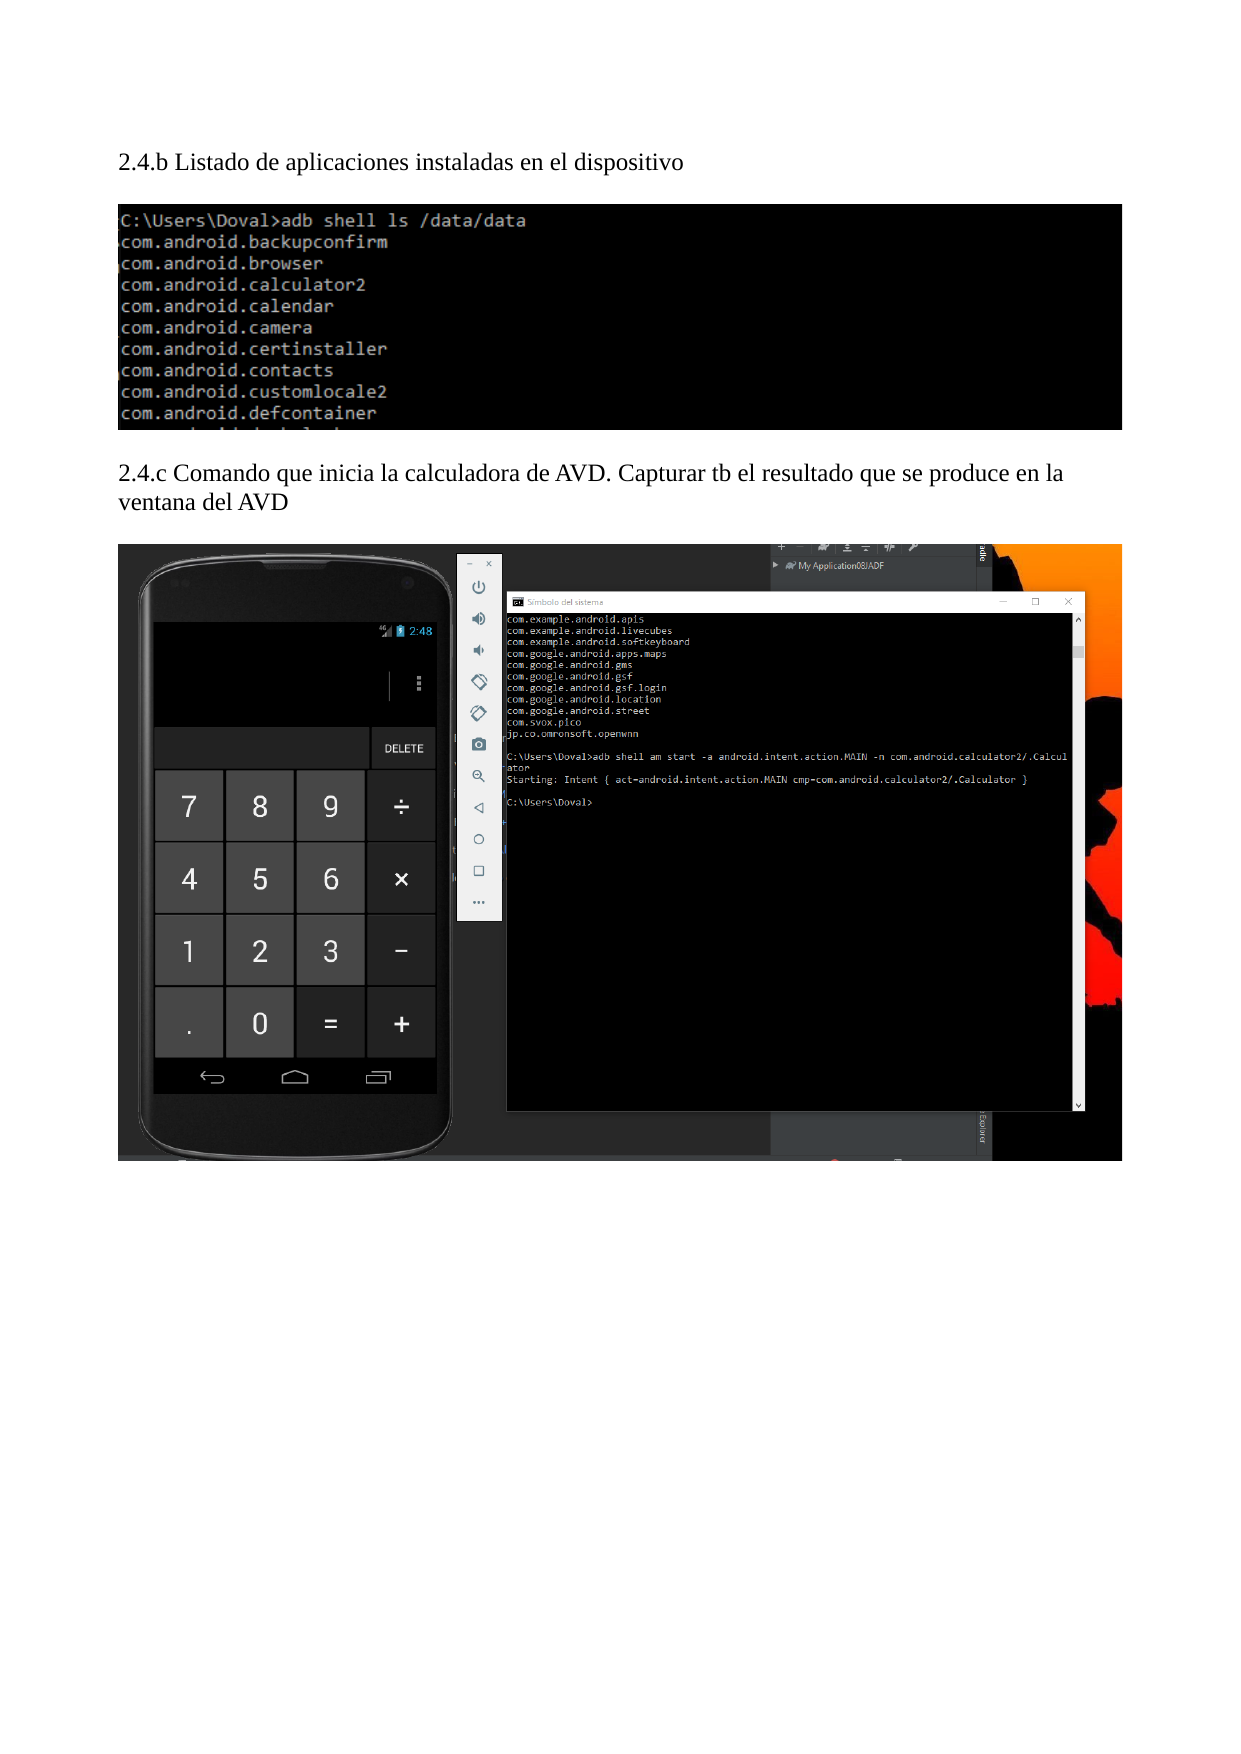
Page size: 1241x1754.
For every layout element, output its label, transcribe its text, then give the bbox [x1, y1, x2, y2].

text 2.4.c Comando que inicia la calculadora de AVD. Capturar tb el resultado que se produce en la ventana del AVD [118, 458, 1122, 516]
text 2.4.b Listado de aplicaciones instaladas en el dispositivo [118, 147, 1122, 176]
